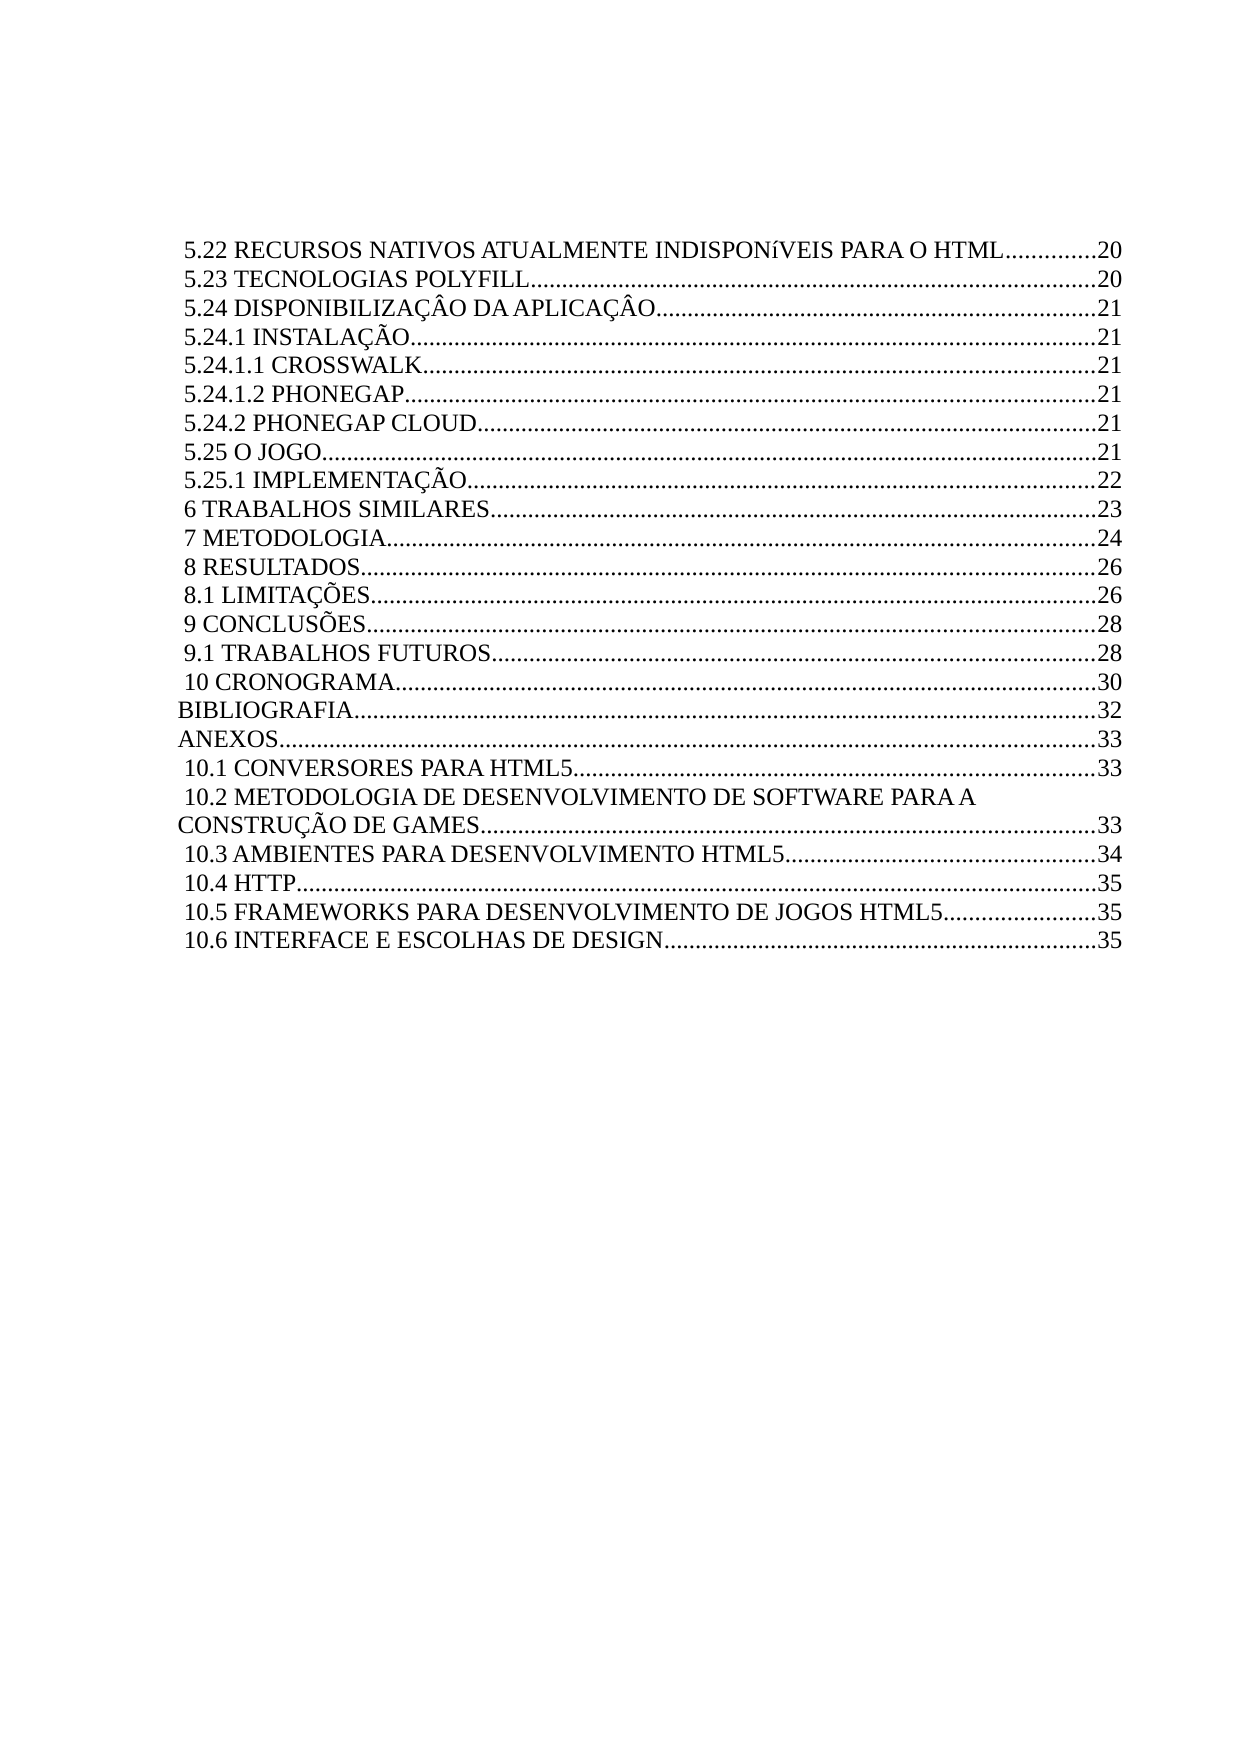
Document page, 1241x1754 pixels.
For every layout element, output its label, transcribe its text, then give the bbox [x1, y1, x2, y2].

text 5.24.1 INSTALAÇÃO 21 [177, 322, 1122, 350]
text 10.5 FRAMEWORKS PARA DESENVOLVIMENTO DE JOGOS HTML5 35 [177, 897, 1122, 925]
text 5.25.1 IMPLEMENTAÇÃO 22 [177, 465, 1122, 494]
text 10 CRONOGRAMA 30 [177, 667, 1122, 695]
text 9 CONCLUSÕES 28 [177, 609, 1122, 638]
text 5.24 DISPONIBILIZAÇÂO DA APLICAÇÂO 21 [177, 293, 1122, 322]
text 6 TRABALHOS SIMILARES 23 [177, 494, 1122, 523]
text 10.4 HTTP 35 [177, 868, 1122, 897]
text 7 METODOLOGIA 24 [177, 523, 1122, 552]
text 8.1 LIMITAÇÕES 26 [177, 580, 1122, 609]
text 5.24.2 PHONEGAP CLOUD 21 [177, 408, 1122, 437]
text 10.6 INTERFACE E ESCOLHAS DE DESIGN 35 [177, 925, 1122, 954]
text 5.22 RECURSOS NATIVOS ATUALMENTE INDISPONíVEIS PARA O HTML 20 [177, 235, 1122, 264]
text 8 RESULTADOS 26 [177, 552, 1122, 580]
text 5.24.1.1 CROSSWALK 21 [177, 350, 1122, 379]
text 5.25 O JOGO 21 [177, 437, 1122, 465]
text 9.1 TRABALHOS FUTUROS 28 [177, 638, 1122, 667]
text 10.1 CONVERSORES PARA HTML5 33 [177, 753, 1122, 782]
text BIBLIOGRAFIA 32 [177, 695, 1122, 724]
text 10.3 AMBIENTES PARA DESENVOLVIMENTO HTML5 34 [177, 839, 1122, 868]
text 10.2 METODOLOGIA DE DESENVOLVIMENTO DE SOFTWARE PARA A CONSTRUÇÃO DE GAMES 33 [177, 782, 1122, 839]
text 5.23 TECNOLOGIAS POLYFILL 20 [177, 264, 1122, 293]
text 5.24.1.2 PHONEGAP 21 [177, 379, 1122, 408]
text ANEXOS 33 [177, 724, 1122, 753]
